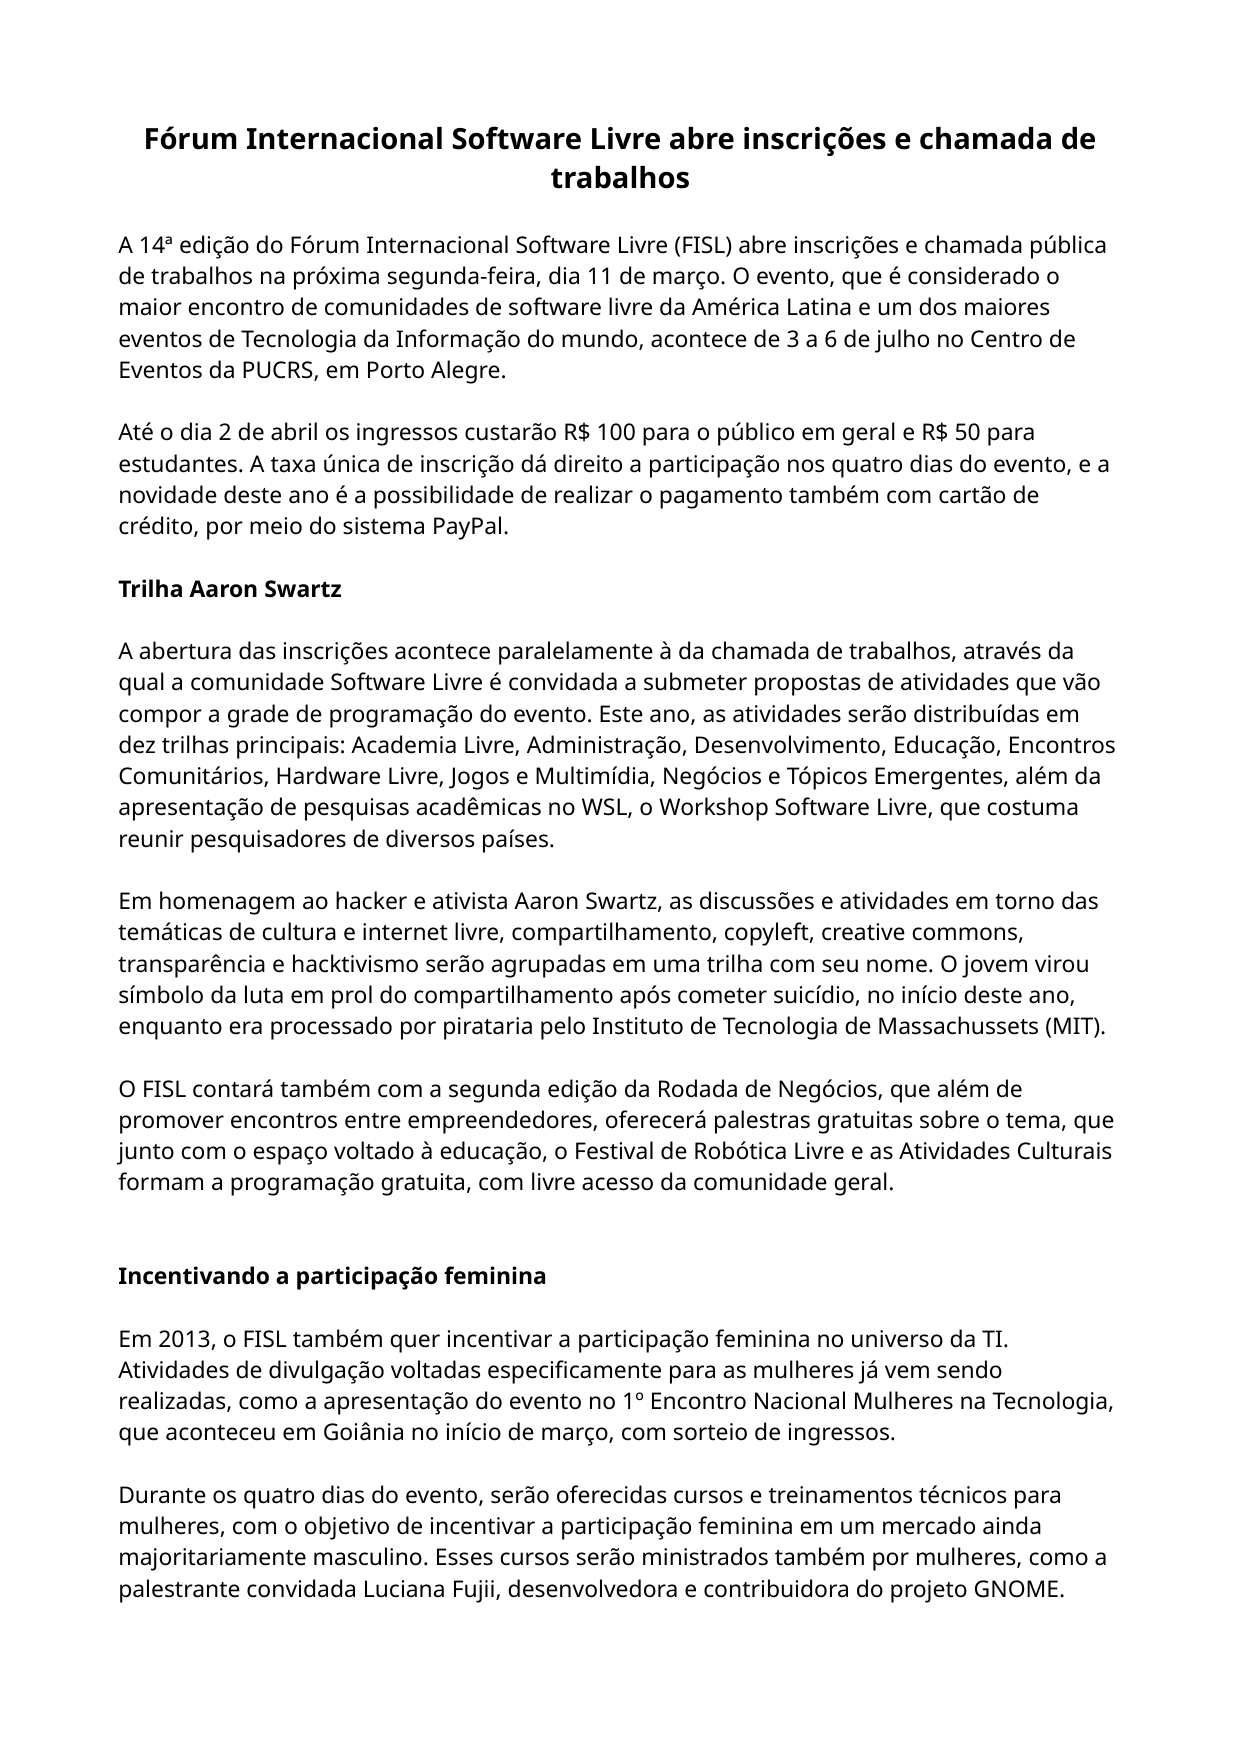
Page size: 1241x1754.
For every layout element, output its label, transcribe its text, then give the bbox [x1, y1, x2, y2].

text Até o dia 2 de abril os ingressos custarão R$ 100 para o público em geral e R$ 50 para estudantes. A taxa única de inscrição dá direito a participação nos quatro dias do evento, e a novidade deste ano é a possibilidade de realizar o pagamento também com cartão de crédito, por meio do sistema PayPal. Trilha Aaron Swartz A abertura das inscrições acontece paralelamente à da chamada de trabalhos, através da qual a comunidade Software Livre é convidada a submeter propostas de atividades que vão compor a grade de programação do evento. Este ano, as atividades serão distribuídas em dez trilhas principais: Academia Livre, Administração, Desenvolvimento, Educação, Encontros Comunitários, Hardware Livre, Jogos e Multimídia, Negócios e Tópicos Emergentes, além da apresentação de pesquisas acadêmicas no WSL, o Workshop Software Livre, que costuma reunir pesquisadores de diversos países. Em homenagem ao hacker e ativista Aaron Swartz, as discussões e atividades em torno das temáticas de cultura e internet livre, compartilhamento, copyleft, creative commons, transparência e hacktivismo serão agrupadas em uma trilha com seu nome. O jovem virou símbolo da luta em prol do compartilhamento após cometer suicídio, no início deste ano, enquanto era processado por pirataria pelo Instituto de Tecnologia de Massachussets (MIT). O FISL contará também com a segunda edição da Rodada de Negócios, que além de promover encontros entre empreendedores, oferecerá palestras gratuitas sobre o tema, que junto com o espaço voltado à educação, o Festival de Robótica Livre e as Atividades Culturais formam a programação gratuita, com livre acesso da comunidade geral. Incentivando a participação feminina Em 2013, o FISL também quer incentivar a participação feminina no universo da TI. Atividades de divulgação voltadas especificamente para as mulheres já vem sendo realizadas, como a apresentação do evento no 1º Encontro Nacional Mulheres na Tecnologia, que aconteceu em Goiânia no início de março, com sorteio de ingressos. Durante os quatro dias do evento, serão oferecidas cursos e treinamentos técnicos para mulheres, com o objetivo de incentivar a participação feminina em um mercado ainda majoritariamente masculino. Esses cursos serão ministrados também por mulheres, como a palestrante convidada Luciana Fujii, desenvolvedora e contribuidora do projeto GNOME. [118, 385, 1122, 1604]
text A 14ª edição do Fórum Internacional Software Livre (FISL) abre inscrições e chamada pública de trabalhos na próxima segunda-feira, dia 11 de março. O evento, que é considerado o maior encontro de comunidades de software livre da América Latina e um dos maiores eventos de Tecnologia da Informação do mundo, acontece de 3 a 6 de julho no Centro de Eventos da PUCRS, em Porto Alegre. [118, 197, 1122, 385]
text Fórum Internacional Software Livre abre inscrições e chamada de trabalhos [118, 118, 1122, 197]
